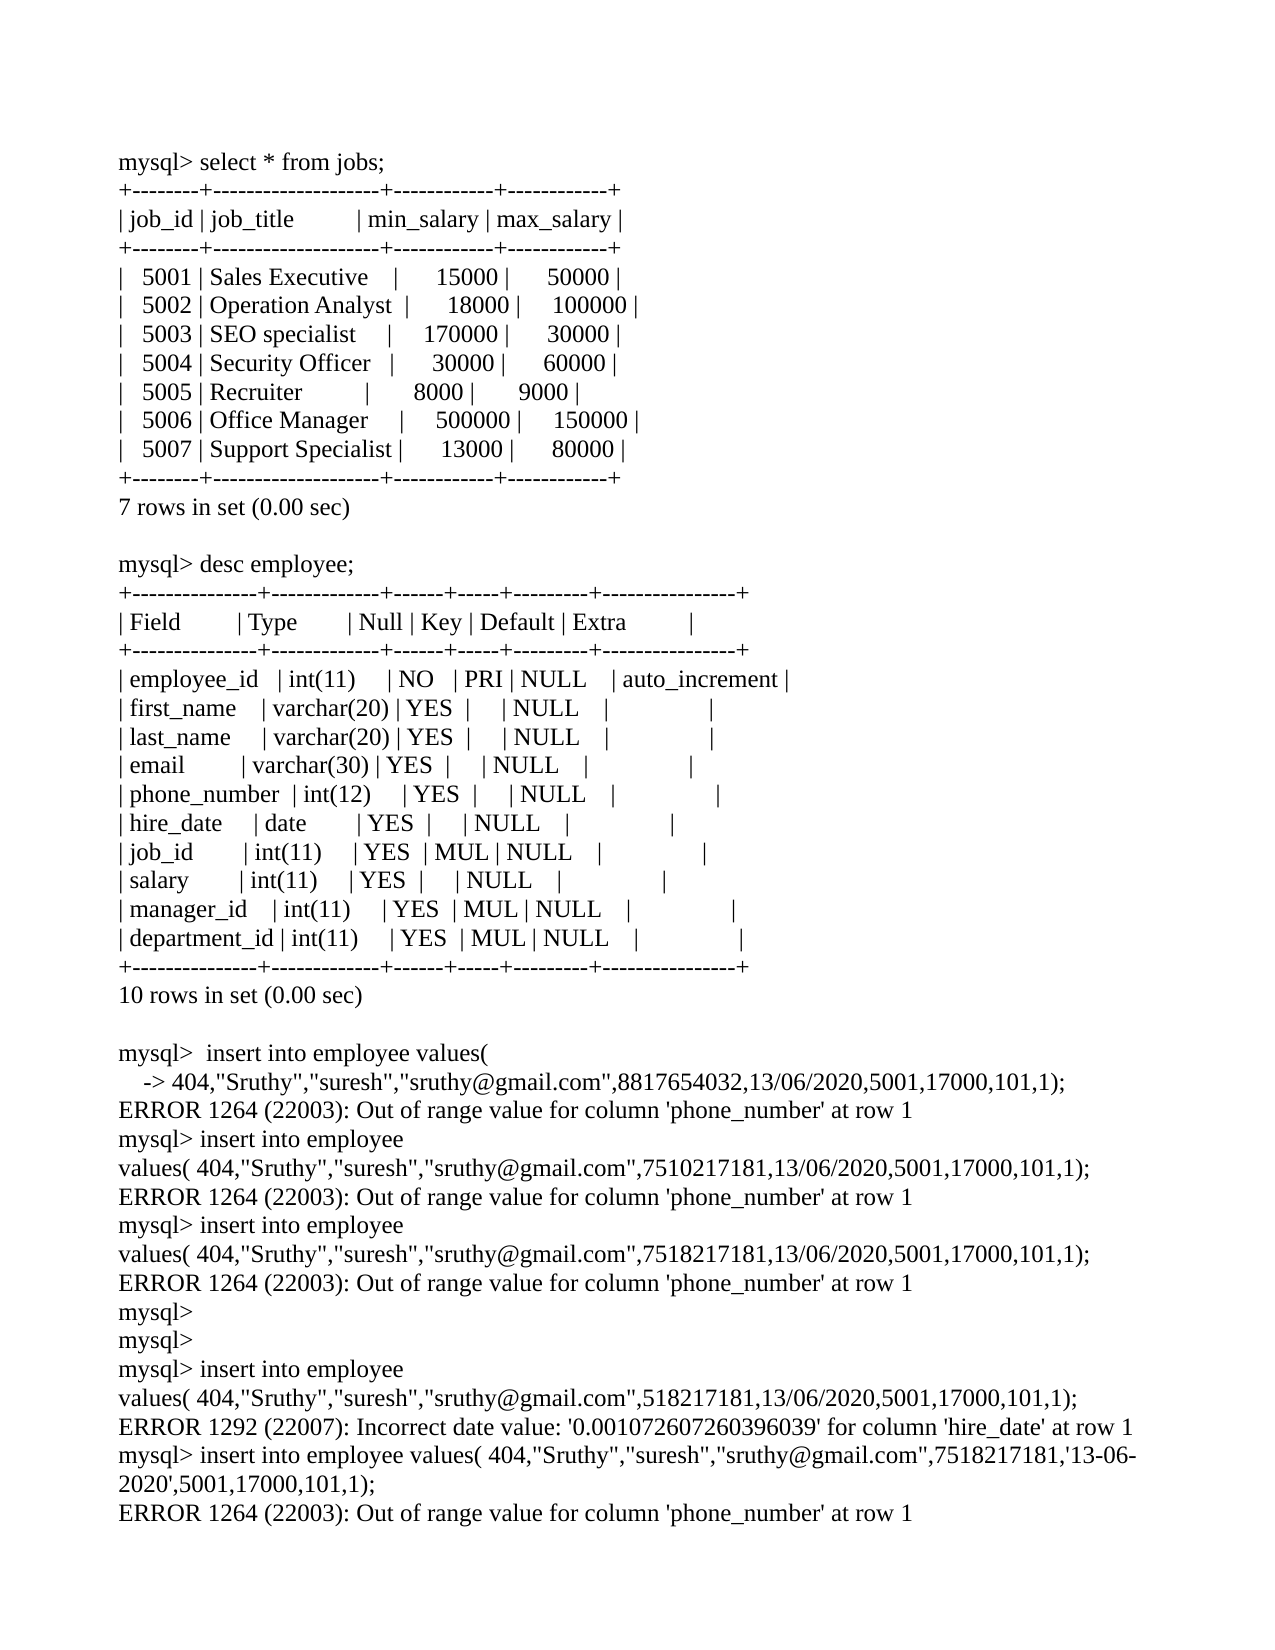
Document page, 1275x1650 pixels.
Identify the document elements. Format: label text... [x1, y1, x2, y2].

text mysql> insert into employee values( [118, 1038, 1157, 1067]
text mysql> [118, 1297, 1157, 1326]
text | job_id | int(11) | YES | MUL | NULL | | [118, 837, 1157, 866]
text | Field | Type | Null | Key | Default | Extra | [118, 607, 1157, 636]
text +---------------+-------------+------+-----+---------+----------------+ [118, 636, 1157, 664]
text | department_id | int(11) | YES | MUL | NULL | | [118, 923, 1157, 952]
text -> 404,"Sruthy","suresh","sruthy@gmail.com",8817654032,13/06/2020,5001,17000,101,1); [118, 1067, 1157, 1096]
text | 5005 | Recruiter | 8000 | 9000 | [118, 377, 1157, 406]
text | job_id | job_title | min_salary | max_salary | [118, 204, 1157, 233]
text | phone_number | int(12) | YES | | NULL | | [118, 779, 1157, 808]
text ERROR 1264 (22003): Out of range value for column 'phone_number' at row 1 [118, 1182, 1157, 1211]
text mysql> desc employee; [118, 549, 1157, 578]
text +--------+--------------------+------------+------------+ [118, 176, 1157, 204]
text | email | varchar(30) | YES | | NULL | | [118, 751, 1157, 779]
text 10 rows in set (0.00 sec) [118, 981, 1157, 1009]
text +--------+--------------------+------------+------------+ [118, 233, 1157, 262]
text mysql> insert into employee values( 404,"Sruthy","suresh","sruthy@gmail.com",7510217181,13/06/2020,5001,17000,101,1); [118, 1124, 1157, 1182]
text | last_name | varchar(20) | YES | | NULL | | [118, 722, 1157, 751]
text | hire_date | date | YES | | NULL | | [118, 808, 1157, 837]
text | first_name | varchar(20) | YES | | NULL | | [118, 693, 1157, 722]
text | 5003 | SEO specialist | 170000 | 30000 | [118, 319, 1157, 348]
text mysql> insert into employee values( 404,"Sruthy","suresh","sruthy@gmail.com",518217181,13/06/2020,5001,17000,101,1); [118, 1354, 1157, 1412]
text ERROR 1264 (22003): Out of range value for column 'phone_number' at row 1 [118, 1096, 1157, 1124]
text 7 rows in set (0.00 sec) [118, 492, 1157, 521]
text | 5001 | Sales Executive | 15000 | 50000 | [118, 262, 1157, 291]
text mysql> select * from jobs; [118, 147, 1157, 176]
text +---------------+-------------+------+-----+---------+----------------+ [118, 578, 1157, 607]
text | 5007 | Support Specialist | 13000 | 80000 | [118, 434, 1157, 463]
text mysql> [118, 1326, 1157, 1354]
text | 5006 | Office Manager | 500000 | 150000 | [118, 406, 1157, 434]
text ERROR 1264 (22003): Out of range value for column 'phone_number' at row 1 [118, 1268, 1157, 1297]
text mysql> insert into employee values( 404,"Sruthy","suresh","sruthy@gmail.com",7518217181,'13-06-2020',5001,17000,101,1); [118, 1441, 1157, 1498]
text +--------+--------------------+------------+------------+ [118, 463, 1157, 492]
text | salary | int(11) | YES | | NULL | | [118, 866, 1157, 894]
text +---------------+-------------+------+-----+---------+----------------+ [118, 952, 1157, 981]
text mysql> insert into employee values( 404,"Sruthy","suresh","sruthy@gmail.com",7518217181,13/06/2020,5001,17000,101,1); [118, 1211, 1157, 1268]
text ERROR 1292 (22007): Incorrect date value: '0.001072607260396039' for column 'hire_date' at row 1 [118, 1412, 1157, 1441]
text | manager_id | int(11) | YES | MUL | NULL | | [118, 894, 1157, 923]
text | 5004 | Security Officer | 30000 | 60000 | [118, 348, 1157, 377]
text | 5002 | Operation Analyst | 18000 | 100000 | [118, 291, 1157, 319]
text | employee_id | int(11) | NO | PRI | NULL | auto_increment | [118, 664, 1157, 693]
text ERROR 1264 (22003): Out of range value for column 'phone_number' at row 1 [118, 1498, 1157, 1527]
